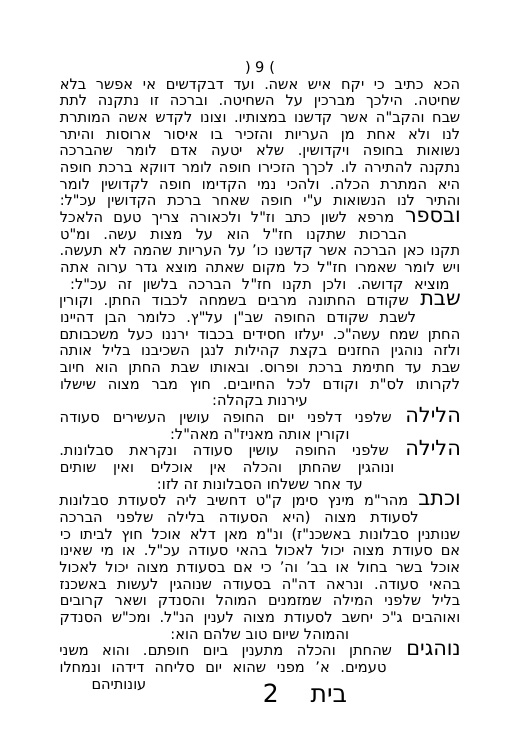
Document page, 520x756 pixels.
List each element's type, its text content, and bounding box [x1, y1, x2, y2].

text לסעודת מצוה (היא הסעודה בלילה שלפני הברכה [59, 509, 461, 526]
text ויש לומר שאמרו חז"ל כל מקום שאתה מוצא גדר ערוה אתה [59, 259, 461, 276]
text ואוהבים ג"כ יחשב לסעודת מצוה לענין הנ"ל. ומכ"ש הסנדק [59, 609, 461, 626]
text טעמים. א’ מפני שהוא יום סליחה דידהו ונמחלו [59, 659, 461, 676]
text אם סעודת מצוה יכול לאכול בהאי סעודה עכ"ל. או מי שאינו [59, 542, 461, 559]
text ) 9 ( [59, 59, 461, 76]
text שבח והקב"ה אשר קדשנו במצותיו. וצונו לקדש אשה המותרת [59, 109, 461, 126]
text לשבת שקודם החופה שב"ן על"ץ. כלומר הבן דהיינו [59, 309, 461, 326]
text מוציא קדושה. ולכן תקנו חז"ל הברכה בלשון זה עכ"ל: [59, 276, 461, 292]
text עונותיהם [59, 676, 461, 692]
text עירנות בקהלה: [59, 392, 461, 409]
text וכתב מהר"מ מינץ סימן ק"ט דחשיב ליה לסעודת סבלונות [59, 492, 461, 509]
text והתיר לנו הנשואות ע"י חופה שאחר ברכת הקדושין עכ"ל: [59, 192, 461, 209]
text בליל שלפני המילה שמזמנים המוהל והסנדק ושאר קרובים [59, 592, 461, 609]
text היא המתרת הכלה. ולהכי נמי הקדימו חופה לקדושין לומר [59, 176, 461, 192]
text נתקנה להתירה לו. לכךך הזכירו חופה לומר דווקא ברכת חופה [59, 159, 461, 176]
text שבת עד חתימת ברכת ופרוס. ובאותו שבת החתן הוא חיוב [59, 359, 461, 376]
text אוכל בשר בחול או בב’ וה’ כי אם בסעודת מצוה יכול לאכול [59, 559, 461, 576]
text נוהגים שהחתן והכלה מתענין ביום חופתם. והוא משני [59, 642, 461, 659]
text וקורין אותה מאניז"ה מאה"ל: [59, 426, 461, 442]
text הכא כתיב כי יקח איש אשה. ועד דבקדשים אי אפשר בלא [59, 76, 461, 92]
text ובספר מרפא לשון כתב וז"ל ולכאורה צריך טעם הלאכל [59, 209, 461, 226]
text ולזה נוהגין החזנים בקצת קהילות לנגן השכיבנו בליל אותה [59, 342, 461, 359]
text הלילה שלפני דלפני יום החופה עושין העשירים סעודה [59, 409, 461, 426]
text עד אחר ששלחו הסבלונות זה לזו: [59, 476, 461, 492]
text נשואות בחופה ויקדושין. שלא יטעה אדם לומר שהברכה [59, 142, 461, 159]
text והמוהל שיום טוב שלהם הוא: [59, 626, 461, 642]
text לקרותו לס"ת וקודם לכל החיובים. חוץ מבר מצוה שישלו [59, 376, 461, 392]
text בהאי סעודה. ונראה דה"ה בסעודה שנוהגין לעשות באשכנז [59, 576, 461, 592]
text הלילה שלפני החופה עושין סעודה ונקראת סבלונות. [59, 442, 461, 459]
text תקנו כאן הברכה אשר קדשנו כו’ על העריות שהמה לא תעשה. [59, 242, 461, 259]
text הברכות שתקנו חז"ל הוא על מצות עשה. ומ"ט [59, 226, 461, 242]
text ונוהגין שהחתן והכלה אין אוכלים ואין שותים [59, 459, 461, 476]
text לנו ולא אחת מן העריות והזכיר בו איסור ארוסות והיתר [59, 126, 461, 142]
text החתן שמח עשה"כ. יעלזו חסידים בכבוד ירננו כעל משכבותם [59, 326, 461, 342]
text שנותנין סבלונות באשכנ"ז) ונ"מ מאן דלא אוכל חוץ לביתו כי [59, 526, 461, 542]
text שבת שקודם החתונה מרבים בשמחה לכבוד החתן. וקורין [59, 292, 461, 309]
text שחיטה. הילכך מברכין על השחיטה. וברכה זו נתקנה לתת [59, 92, 461, 109]
